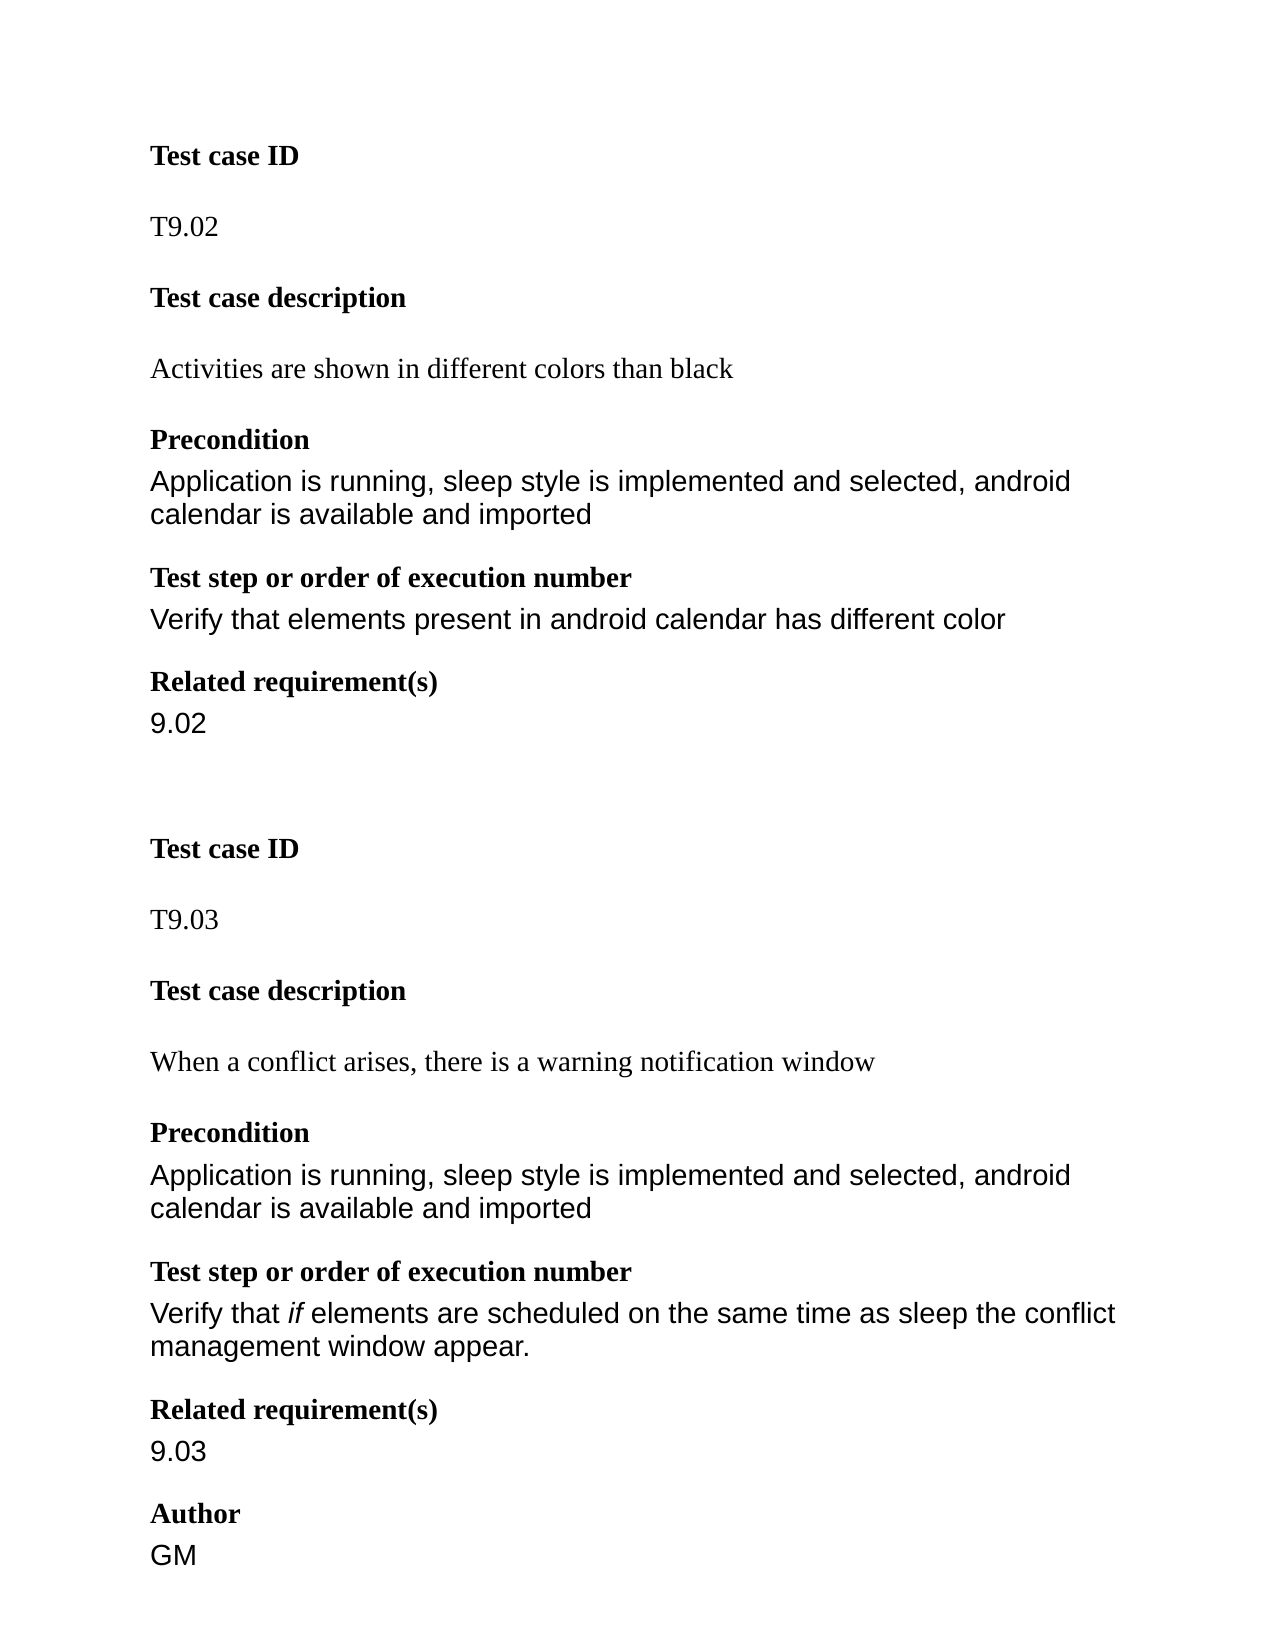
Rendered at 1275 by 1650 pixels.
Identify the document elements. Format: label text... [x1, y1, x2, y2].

text Author [150, 1496, 1125, 1530]
text GM [150, 1538, 1125, 1572]
text When a conflict arises, there is a warning notification window [150, 1044, 1125, 1078]
text 9.02 [150, 706, 1125, 769]
text Test step or order of execution number [150, 560, 1125, 593]
text Application is running, sleep style is implemented and selected, android calendar is available and imported [150, 1157, 1125, 1224]
text Related requirement(s) [150, 1392, 1125, 1425]
text Verify that elements present in android calendar has different color [150, 602, 1125, 635]
text Verify that if elements are scheduled on the same time as sleep the conflict management window appear. [150, 1296, 1125, 1363]
text Test case description [150, 280, 1125, 313]
text Precondition [150, 422, 1125, 455]
text 9.03 [150, 1434, 1125, 1467]
text Test case description [150, 973, 1125, 1007]
text Related requirement(s) [150, 664, 1125, 698]
text T9.03 [150, 902, 1125, 936]
text Precondition [150, 1116, 1125, 1149]
text Application is running, sleep style is implemented and selected, android calendar is available and imported [150, 464, 1125, 531]
text Test case ID [150, 831, 1125, 865]
text Activities are shown in different colors than black [150, 351, 1125, 384]
text Test step or order of execution number [150, 1254, 1125, 1287]
text T9.02 [150, 209, 1125, 242]
text Test case ID [150, 138, 1125, 171]
